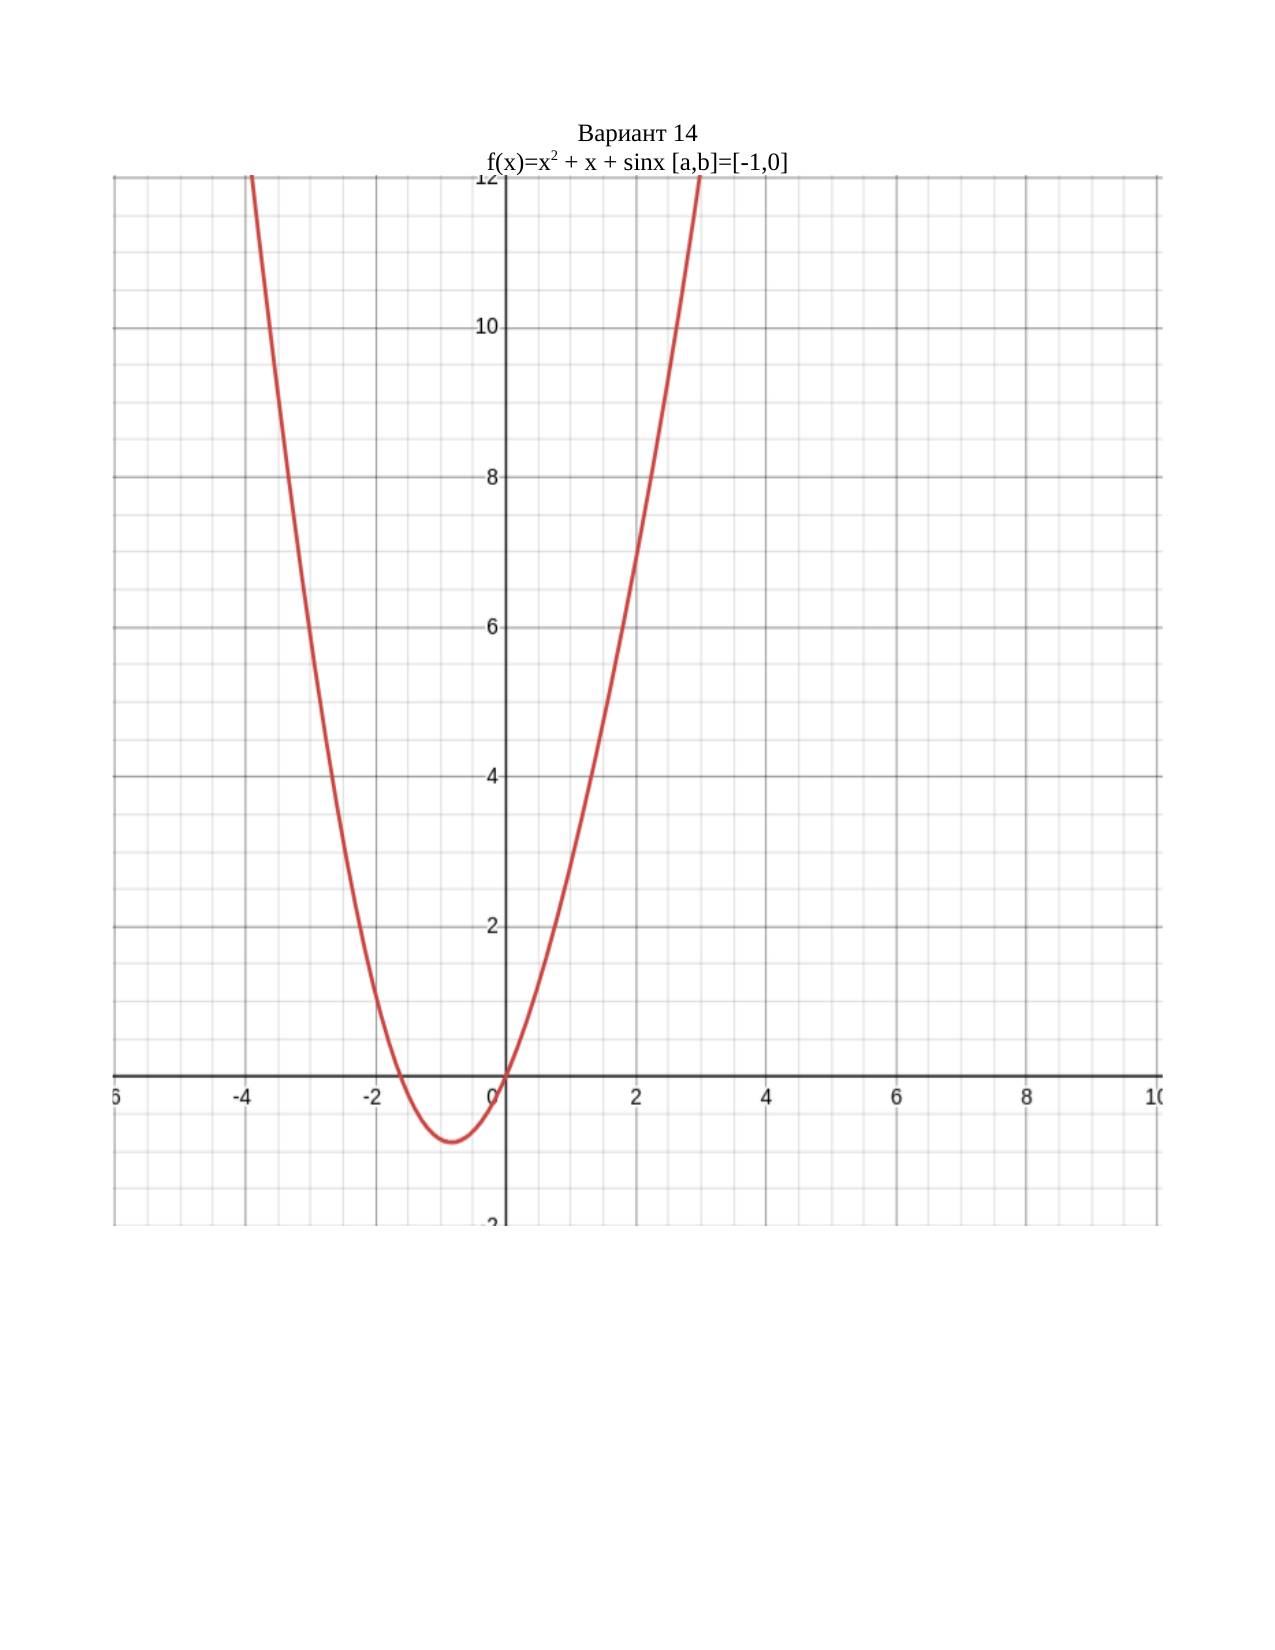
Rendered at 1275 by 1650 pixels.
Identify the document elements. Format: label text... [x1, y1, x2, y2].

text Вариант 14 [118, 118, 1157, 147]
picture [112, 175, 1163, 1226]
text f(x)=x2 + x + sinx [a,b]=[-1,0] [118, 147, 1157, 175]
